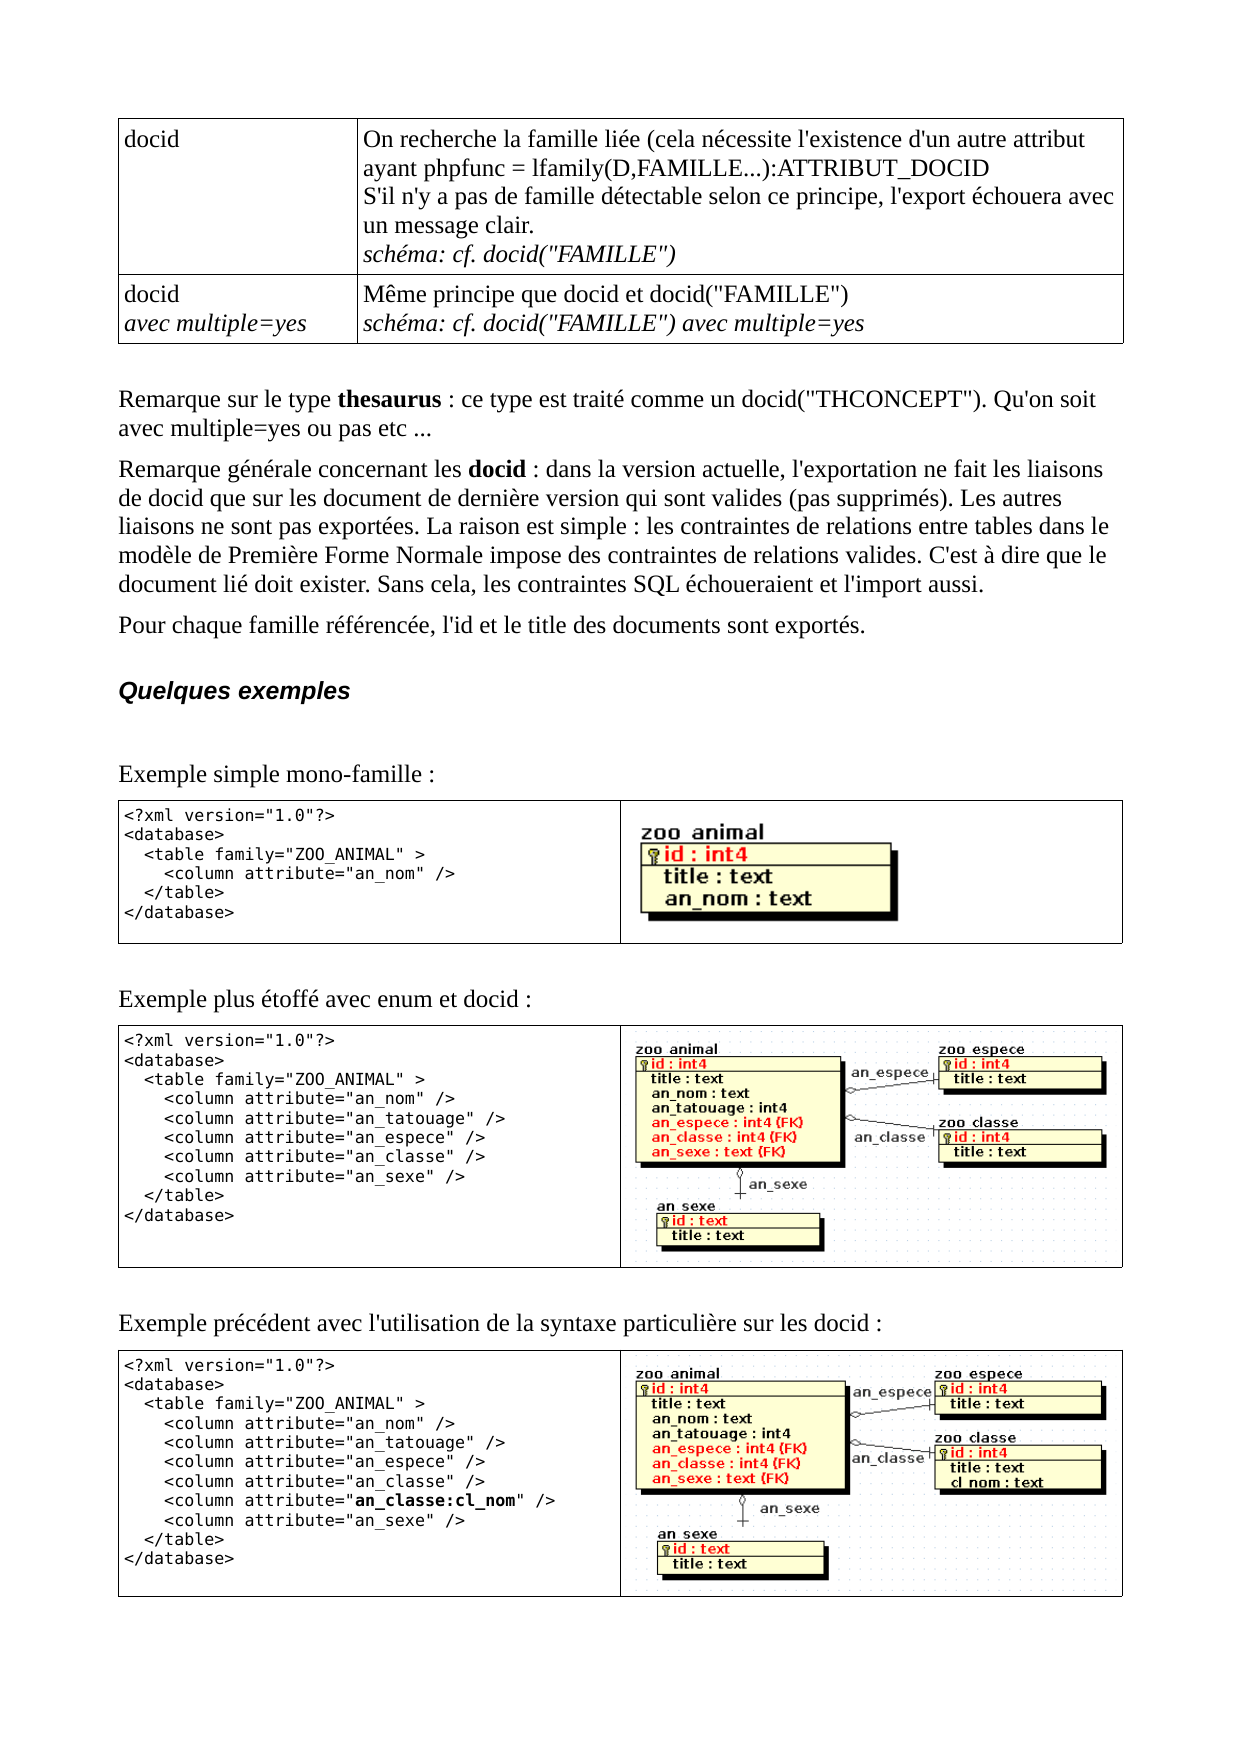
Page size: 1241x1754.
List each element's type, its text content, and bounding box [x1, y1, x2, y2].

subtitle Quelques exemples [118, 676, 1122, 705]
text Exemple plus étoffé avec enum et docid : [118, 984, 1122, 1013]
text Remarque sur le type thesaurus : ce type est traité comme un docid("THCONCEPT"). Qu'on soit avec multiple=yes ou pas etc ... [118, 384, 1122, 441]
picture [625, 805, 914, 937]
table_cell Même principe que docid et docid("FAMILLE") schéma: cf. docid("FAMILLE") avec multiple=yes [358, 275, 1123, 342]
text Remarque générale concernant les docid : dans la version actuelle, l'exportation ne fait les liaisons de docid que sur les document de dernière version qui sont valides (pas supprimés). Les autres liaisons ne sont pas exportées. La raison est simple : les contraintes de relations entre tables dans le modèle de Première Forme Normale impose des contraintes de relations valides. C'est à dire que le document lié doit exister. Sans cela, les contraintes SQL échoueraient et l'import aussi. [118, 454, 1122, 598]
text Exemple simple mono-famille : [118, 759, 1122, 787]
picture [625, 1355, 1117, 1591]
text Pour chaque famille référencée, l'id et le title des documents sont exportés. [118, 610, 1122, 639]
picture [625, 1031, 1117, 1262]
table_cell docid [119, 119, 357, 273]
table_header [621, 1026, 1122, 1267]
table_header <?xml version="1.0"?> <database> <table family="ZOO_ANIMAL" > <column attribute="an_nom" /> <column attribute="an_tatouage" /> <column attribute="an_espece" /> <column attribute="an_classe" /> <column attribute="an_sexe" /> </table> </database> [119, 1026, 620, 1267]
table_cell docid avec multiple=yes [119, 275, 357, 342]
text Exemple précédent avec l'utilisation de la syntaxe particulière sur les docid : [118, 1308, 1122, 1337]
table_cell On recherche la famille liée (cela nécessite l'existence d'un autre attribut ayant phpfunc = lfamily(D,FAMILLE...):ATTRIBUT_DOCID S'il n'y a pas de famille détectable selon ce principe, l'export échouera avec un message clair. schéma: cf. docid("FAMILLE") [358, 119, 1123, 273]
table_header <?xml version="1.0"?> <database> <table family="ZOO_ANIMAL" > <column attribute="an_nom" /> </table> </database> [119, 801, 620, 943]
table_header [621, 1351, 1122, 1596]
table_header <?xml version="1.0"?> <database> <table family="ZOO_ANIMAL" > <column attribute="an_nom" /> <column attribute="an_tatouage" /> <column attribute="an_espece" /> <column attribute="an_classe" /> <column attribute="an_classe:cl_nom" /> <column attribute="an_sexe" /> </table> </database> [119, 1351, 620, 1596]
table_header [621, 801, 1122, 943]
